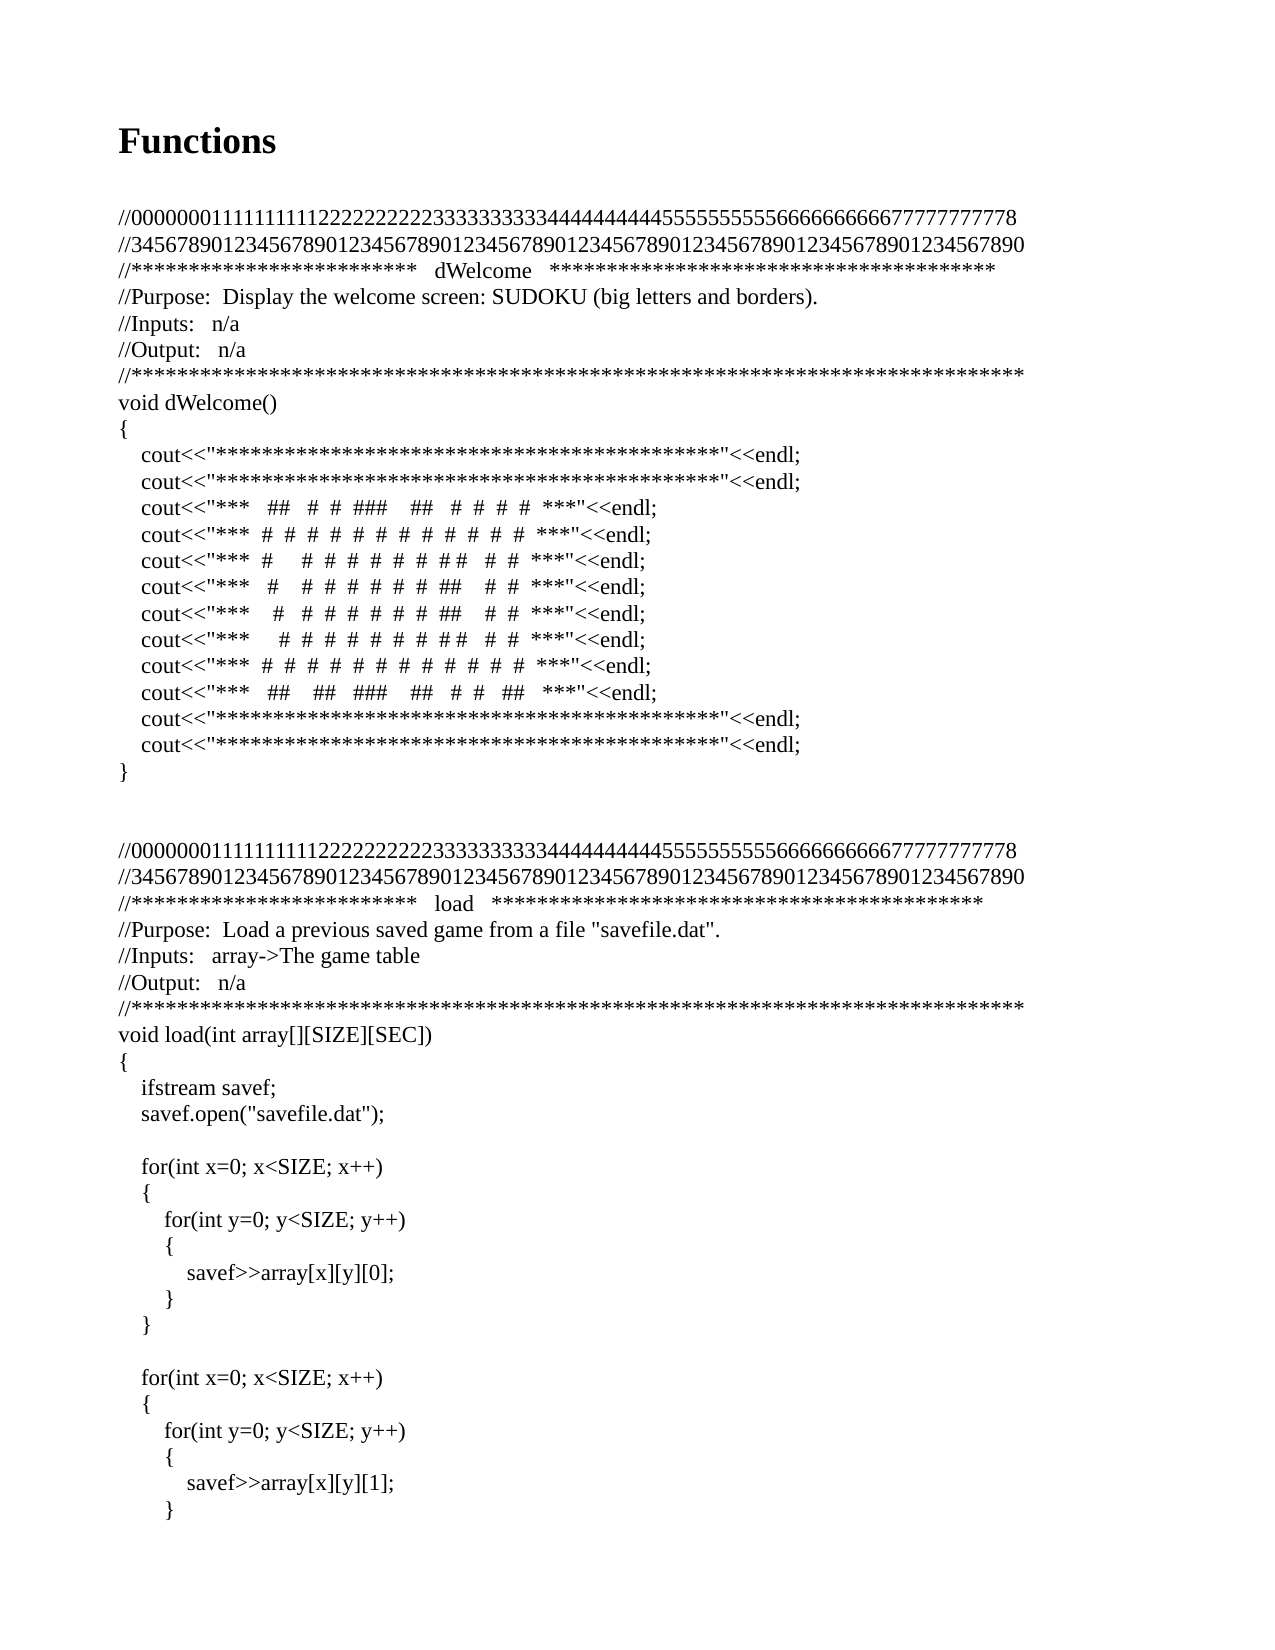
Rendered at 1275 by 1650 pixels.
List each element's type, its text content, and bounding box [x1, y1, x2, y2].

text //Inputs: array->The game table [118, 942, 1157, 969]
text savef>>array[x][y][1]; [118, 1469, 1157, 1496]
text //Inputs: n/a [118, 310, 1157, 336]
text //Output: n/a [118, 336, 1157, 362]
text cout<<"*** # # # # # # # # # # # # ***"<<endl; [118, 521, 1157, 547]
text cout<<"*** ## # # ### ## # # # # ***"<<endl; [118, 494, 1157, 521]
text //000000011111111112222222222333333333344444444445555555555666666666677777777778 [118, 204, 1157, 231]
text for(int y=0; y<SIZE; y++) [118, 1206, 1157, 1232]
text Functions [118, 118, 1157, 161]
text //Purpose: Load a previous saved game from a file "savefile.dat". [118, 916, 1157, 942]
text for(int x=0; x<SIZE; x++) [118, 1364, 1157, 1390]
text savef>>array[x][y][0]; [118, 1258, 1157, 1285]
text cout<<"********************************************"<<endl; [118, 468, 1157, 494]
text for(int y=0; y<SIZE; y++) [118, 1417, 1157, 1443]
text //Output: n/a [118, 969, 1157, 995]
text { [118, 1443, 1157, 1469]
text cout<<"********************************************"<<endl; [118, 705, 1157, 731]
text cout<<"********************************************"<<endl; [118, 442, 1157, 468]
text //Purpose: Display the welcome screen: SUDOKU (big letters and borders). [118, 283, 1157, 310]
text cout<<"*** # # # # # # # # # # # ***"<<endl; [118, 626, 1157, 652]
text } [118, 1285, 1157, 1311]
text cout<<"*** # # # # # # # ## # # ***"<<endl; [118, 573, 1157, 600]
text //345678901234567890123456789012345678901234567890123456789012345678901234567890 [118, 863, 1157, 889]
text cout<<"********************************************"<<endl; [118, 731, 1157, 758]
text } [118, 1496, 1157, 1522]
text { [118, 1232, 1157, 1258]
text //************************* dWelcome *************************************** [118, 257, 1157, 283]
text savef.open("savefile.dat"); [118, 1100, 1157, 1127]
text //****************************************************************************** [118, 362, 1157, 389]
text void load(int array[][SIZE][SEC]) [118, 1021, 1157, 1048]
text //000000011111111112222222222333333333344444444445555555555666666666677777777778 [118, 837, 1157, 863]
text for(int x=0; x<SIZE; x++) [118, 1153, 1157, 1179]
text { [118, 1390, 1157, 1417]
text { [118, 415, 1157, 442]
text void dWelcome() [118, 389, 1157, 415]
text } [118, 758, 1157, 784]
text ifstream savef; [118, 1074, 1157, 1100]
text { [118, 1048, 1157, 1074]
text cout<<"*** # # # # # # # # # # # # ***"<<endl; [118, 652, 1157, 679]
text { [118, 1179, 1157, 1206]
text cout<<"*** # # # # # # # ## # # ***"<<endl; [118, 600, 1157, 626]
text //****************************************************************************** [118, 995, 1157, 1021]
text //345678901234567890123456789012345678901234567890123456789012345678901234567890 [118, 231, 1157, 257]
text cout<<"*** # # # # # # # # # # # ***"<<endl; [118, 547, 1157, 573]
text //************************* load ******************************************* [118, 889, 1157, 916]
text cout<<"*** ## ## ### ## # # ## ***"<<endl; [118, 679, 1157, 705]
text } [118, 1311, 1157, 1338]
